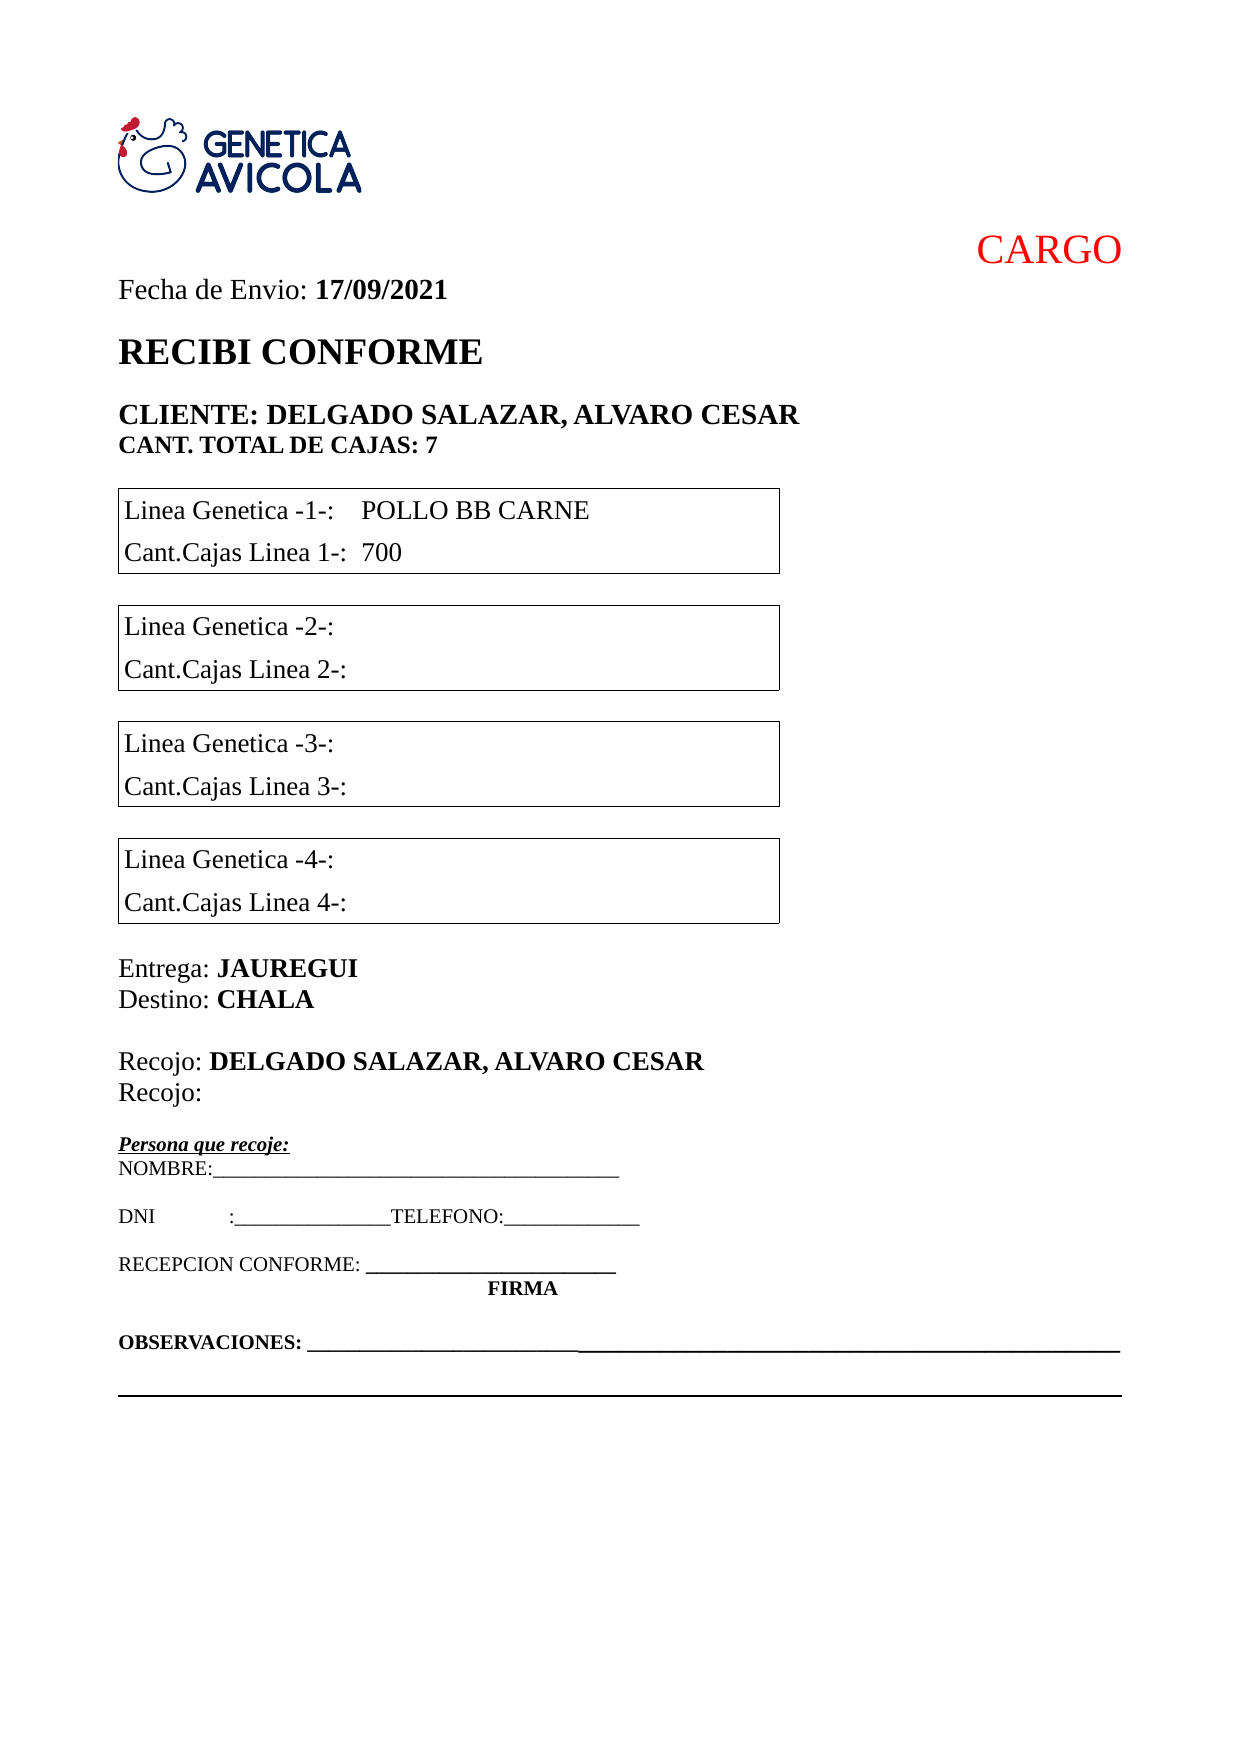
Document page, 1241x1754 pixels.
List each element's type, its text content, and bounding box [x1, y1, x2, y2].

table_cell [118, 807, 356, 838]
text RECEPCION CONFORME: ________________________ [118, 1252, 1122, 1276]
text CLIENTE: DELGADO SALAZAR, ALVARO CESAR [118, 397, 1122, 431]
table_cell [356, 574, 779, 604]
text Destino: CHALA [118, 983, 1122, 1014]
table_cell [356, 691, 779, 721]
table_cell [118, 691, 356, 721]
table_cell [356, 807, 779, 838]
table_cell 700 [356, 531, 779, 573]
text RECIBI CONFORME [118, 330, 1122, 373]
table_cell [356, 764, 779, 806]
table_header Linea Genetica -1-: [119, 489, 356, 531]
table_cell Linea Genetica -2-: [119, 606, 356, 647]
table_cell [356, 839, 779, 880]
table_cell Cant.Cajas Linea 3-: [119, 764, 356, 806]
table_cell [356, 647, 779, 690]
table_cell [118, 574, 356, 604]
table_cell Cant.Cajas Linea 4-: [119, 880, 356, 923]
text CANT. TOTAL DE CAJAS: 7 [118, 431, 1122, 459]
table_header POLLO BB CARNE [356, 489, 779, 531]
text CARGO [118, 224, 1122, 272]
table_cell Linea Genetica -3-: [119, 722, 356, 764]
table_cell Cant.Cajas Linea 2-: [119, 647, 356, 690]
text Fecha de Envio: 17/09/2021 [118, 272, 1122, 306]
table_cell [356, 722, 779, 764]
text DNI :_______________TELEFONO:_____________ [118, 1204, 1122, 1228]
text Entrega: JAUREGUI [118, 952, 1122, 983]
picture [117, 117, 362, 193]
text Recojo: [118, 1076, 1122, 1108]
table_cell Linea Genetica -4-: [119, 839, 356, 880]
text Recojo: DELGADO SALAZAR, ALVARO CESAR [118, 1045, 1122, 1076]
text Persona que recoje: [118, 1132, 1122, 1156]
text NOMBRE:_______________________________________ [118, 1156, 1122, 1180]
text FIRMA [118, 1276, 1122, 1300]
table_cell [356, 880, 779, 923]
table_cell Cant.Cajas Linea 1-: [119, 531, 356, 573]
text OBSERVACIONES: __________________________________________________________________ [118, 1324, 1122, 1355]
table_cell [356, 606, 779, 647]
